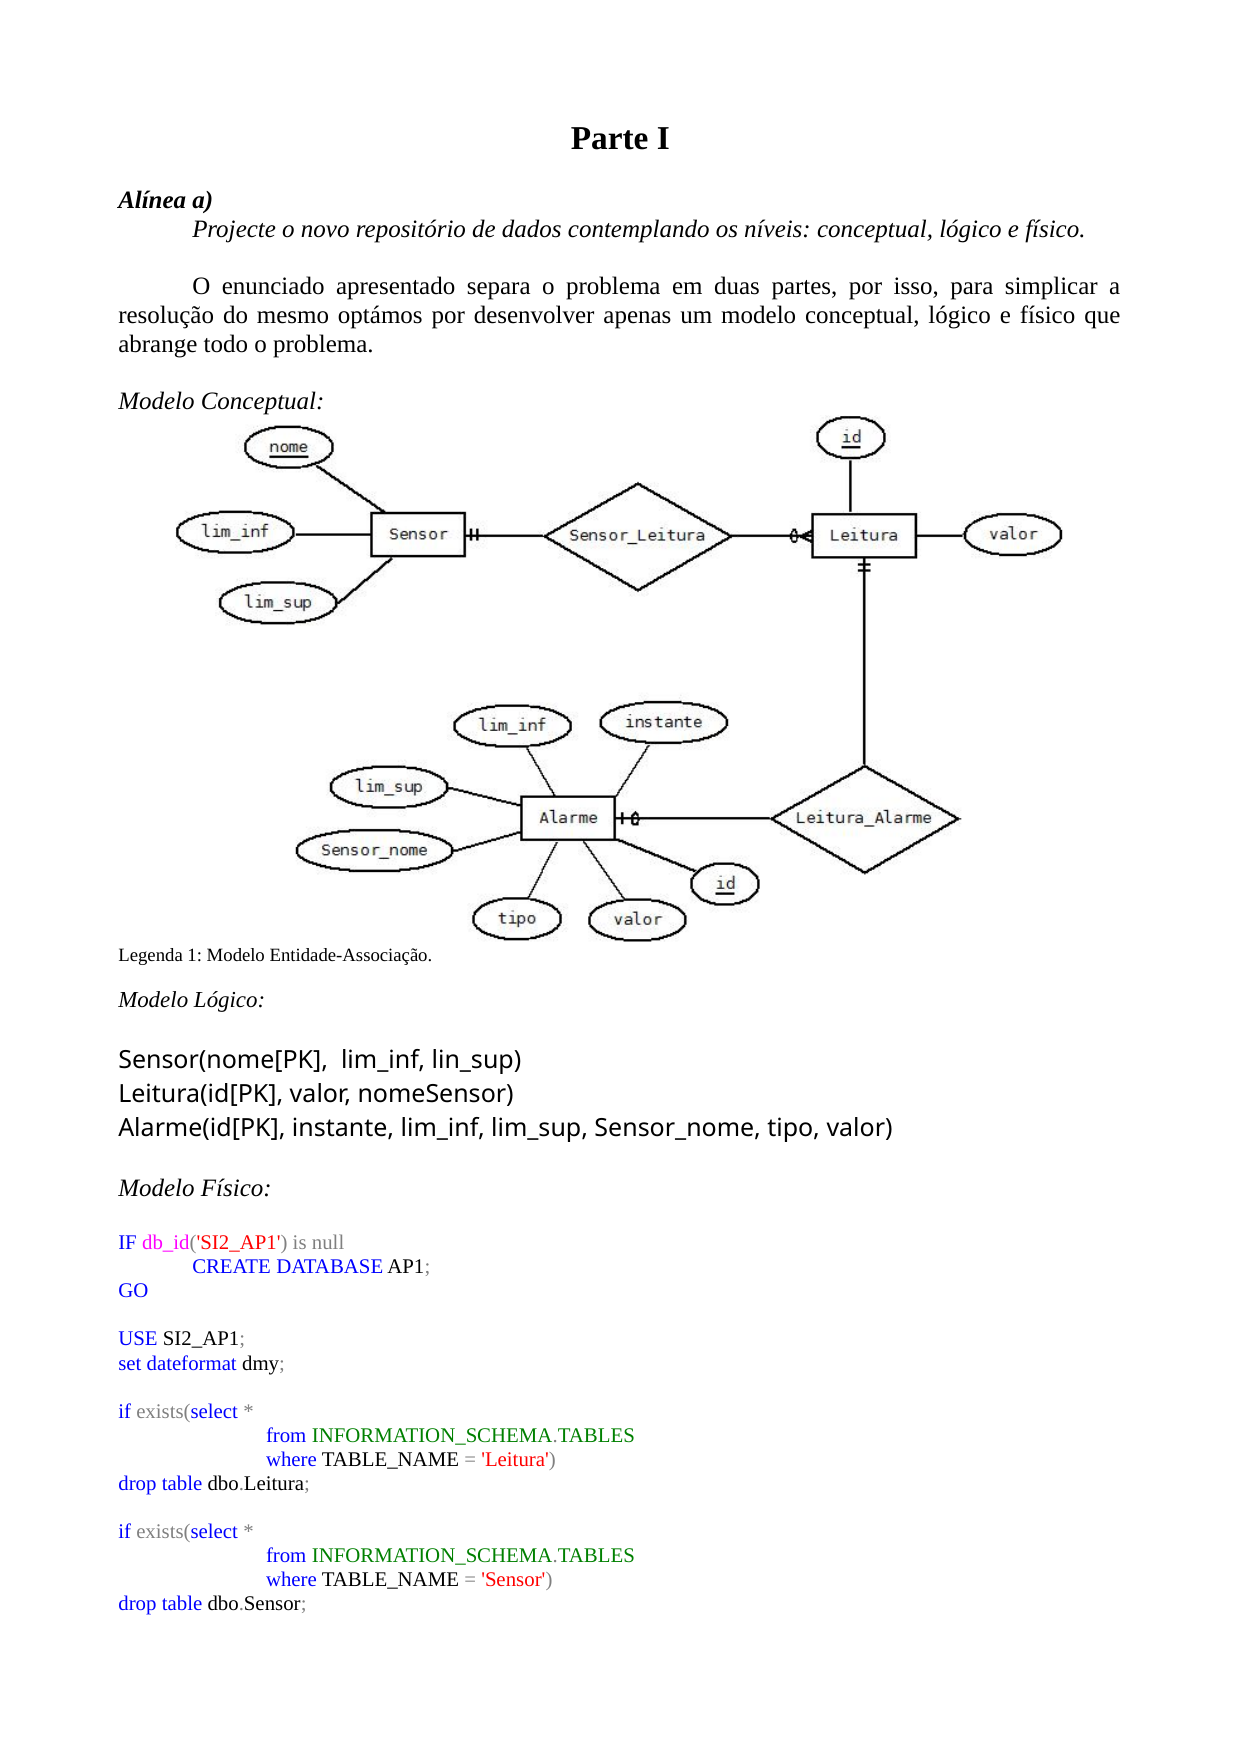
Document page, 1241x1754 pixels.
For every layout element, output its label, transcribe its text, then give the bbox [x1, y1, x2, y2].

text GO [118, 1278, 1122, 1302]
text Alarme(id[PK], instante, lim_inf, lim_sup, Sensor_nome, tipo, valor) [118, 1110, 1122, 1144]
text IF db_id('SI2_AP1') is null [118, 1230, 1122, 1254]
text from INFORMATION_SCHEMA.TABLES [118, 1543, 1122, 1567]
text Modelo Conceptual: [118, 386, 1122, 415]
text if exists(select * [118, 1398, 1122, 1423]
text Leitura(id[PK], valor, nomeSensor) [118, 1076, 1122, 1110]
text if exists(select * [118, 1519, 1122, 1543]
text USE SI2_AP1; [118, 1326, 1122, 1350]
text drop table dbo.Sensor; [118, 1591, 1122, 1615]
text where TABLE_NAME = 'Leitura') [118, 1447, 1122, 1471]
text Modelo Lógico: [118, 987, 1122, 1013]
text Parte I [118, 118, 1122, 156]
text drop table dbo.Leitura; [118, 1471, 1122, 1495]
text Sensor(nome[PK], lim_inf, lin_sup) [118, 1042, 1122, 1076]
text O enunciado apresentado separa o problema em duas partes, por isso, para simplicar a resolução do mesmo optámos por desenvolver apenas um modelo conceptual, lógico e físico que abrange todo o problema. [118, 271, 1122, 358]
text from INFORMATION_SCHEMA.TABLES [118, 1423, 1122, 1447]
text set dateformat dmy; [118, 1350, 1122, 1374]
text Modelo Físico: [118, 1173, 1122, 1201]
text Alínea a) [118, 185, 1122, 214]
text where TABLE_NAME = 'Sensor') [118, 1567, 1122, 1591]
text CREATE DATABASE AP1; [118, 1254, 1122, 1278]
text Projecte o novo repositório de dados contemplando os níveis: conceptual, lógico e físico. [118, 214, 1122, 243]
text Legenda 1: Modelo Entidade-Associação. [118, 415, 1122, 965]
picture [175, 415, 1066, 944]
